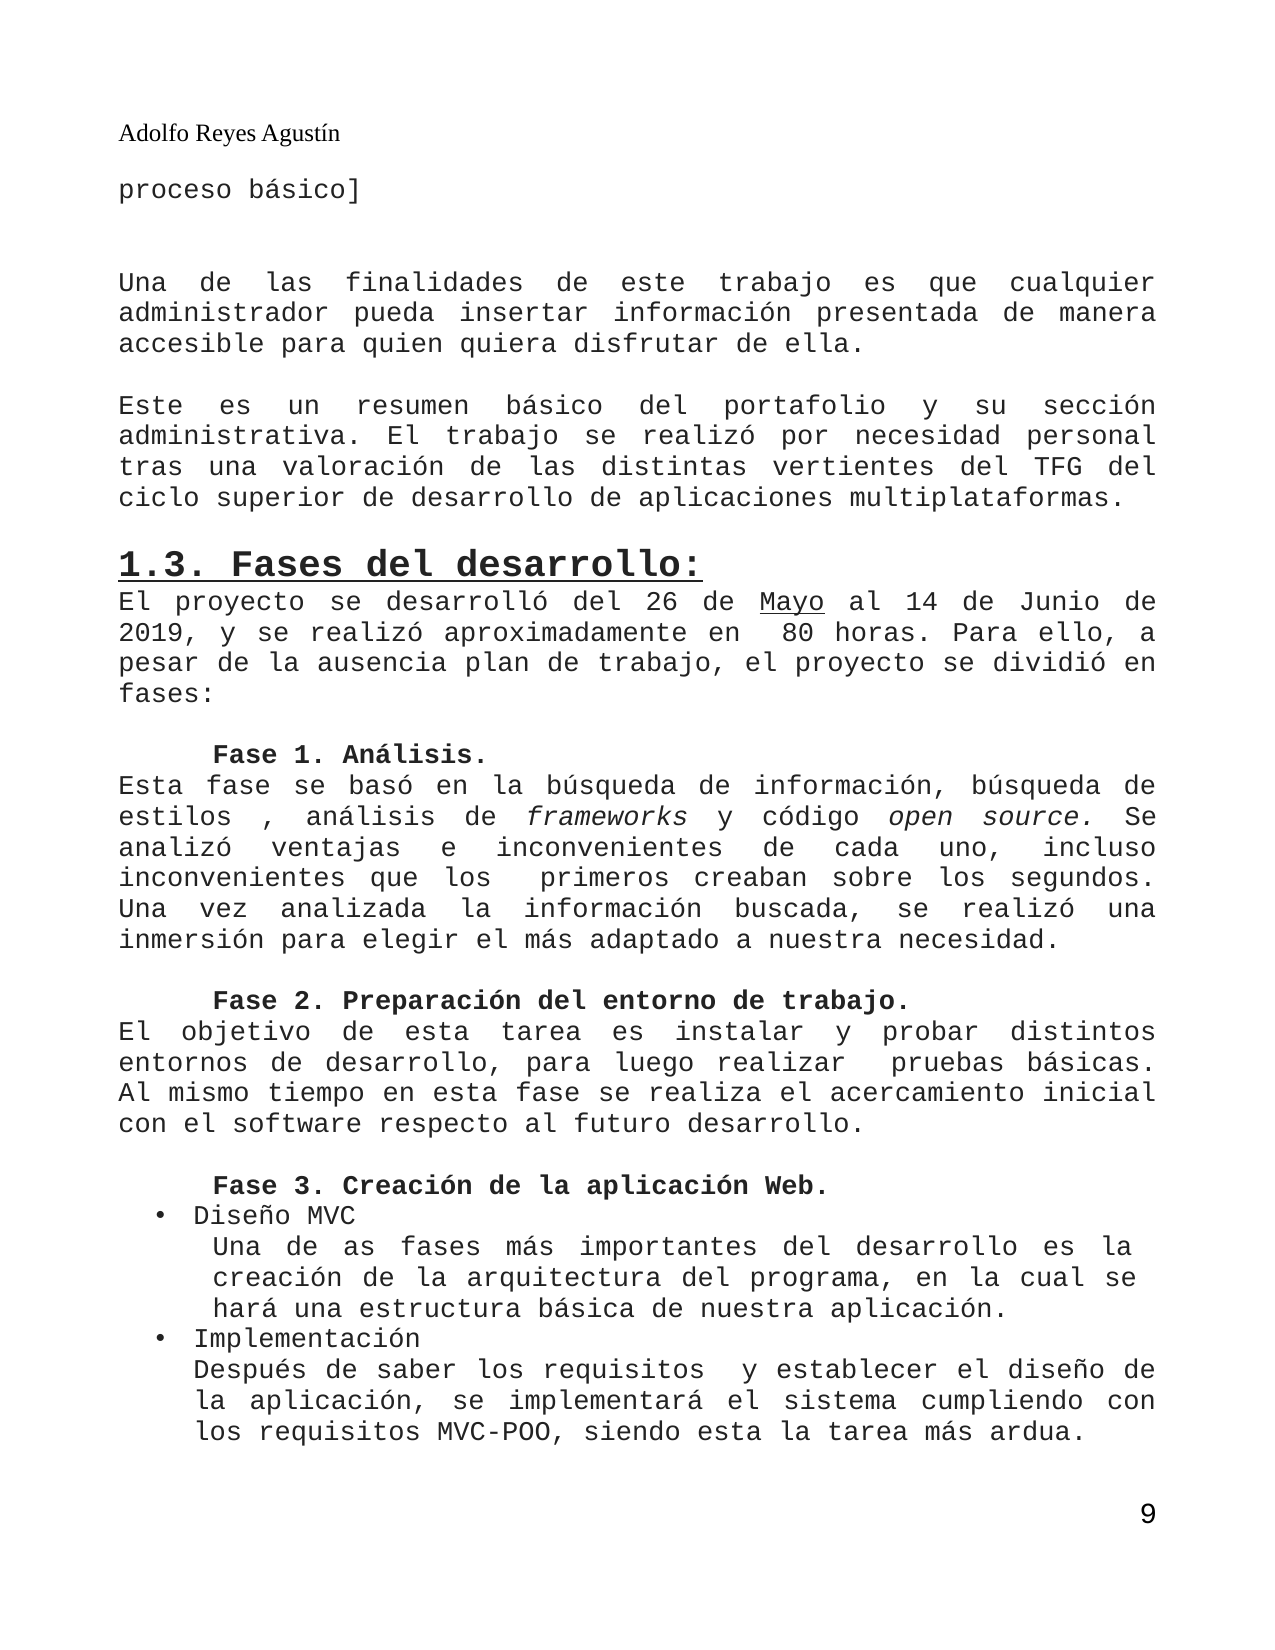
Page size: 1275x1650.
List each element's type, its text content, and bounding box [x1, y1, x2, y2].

text Esta fase se basó en la búsqueda de información, búsqueda de estilos , análisis de frameworks y código open source. Se analizó ventajas e inconvenientes de cada uno, incluso inconvenientes que los primeros creaban sobre los segundos. Una vez analizada la información buscada, se realizó una inmersión para elegir el más adaptado a nuestra necesidad. [118, 772, 1157, 956]
text El proyecto se desarrolló del 26 de Mayo al 14 de Junio de 2019, y se realizó aproximadamente en 80 horas. Para ello, a pesar de la ausencia plan de trabajo, el proyecto se dividió en fases: [118, 588, 1157, 711]
text 1.3. Fases del desarrollo: [118, 545, 1157, 588]
list Implementación [156, 1325, 1157, 1356]
list Diseño MVC [156, 1202, 1157, 1233]
text Fase 2. Preparación del entorno de trabajo. [118, 987, 1157, 1018]
list Después de saber los requisitos y establecer el diseño de la aplicación, se implementará el sistema cumpliendo con los requisitos MVC-POO, siendo esta la tarea más ardua. [156, 1356, 1157, 1448]
text Este es un resumen básico del portafolio y su sección administrativa. El trabajo se realizó por necesidad personal tras una valoración de las distintas vertientes del TFG del ciclo superior de desarrollo de aplicaciones multiplataformas. [118, 391, 1157, 514]
text Una de las finalidades de este trabajo es que cualquier administrador pueda insertar información presentada de manera accesible para quien quiera disfrutar de ella. [118, 268, 1157, 361]
text El objetivo de esta tarea es instalar y probar distintos entornos de desarrollo, para luego realizar pruebas básicas. Al mismo tiempo en esta fase se realiza el acercamiento inicial con el software respecto al futuro desarrollo. [118, 1018, 1157, 1141]
text Fase 1. Análisis. [118, 741, 1157, 772]
text proceso básico] [118, 176, 1157, 207]
text Fase 3. Creación de la aplicación Web. [118, 1171, 1157, 1202]
text Una de as fases más importantes del desarrollo es la creación de la arquitectura del programa, en la cual se hará una estructura básica de nuestra aplicación. [118, 1233, 1157, 1325]
